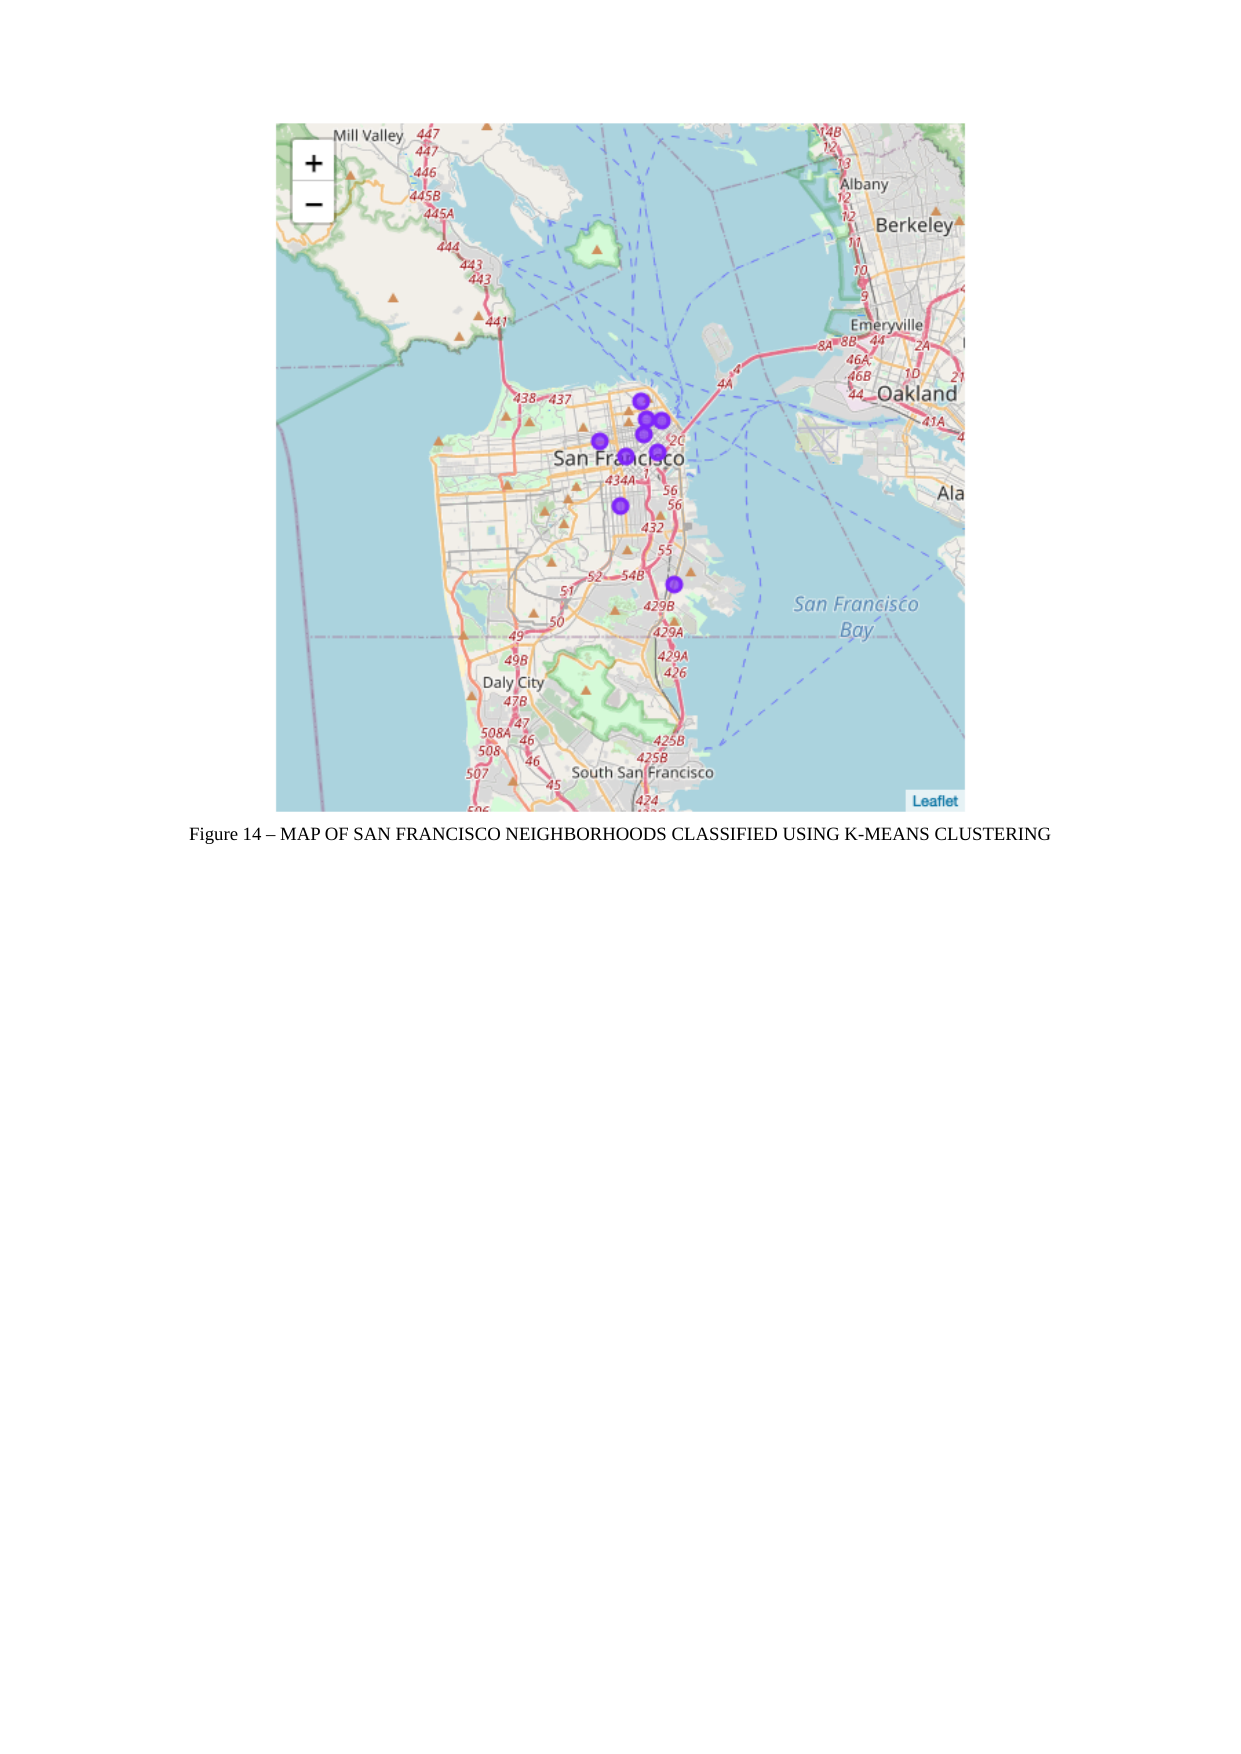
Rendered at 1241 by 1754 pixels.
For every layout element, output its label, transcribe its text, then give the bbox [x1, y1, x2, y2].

text Figure 14 – MAP OF SAN FRANCISCO NEIGHBORHOODS CLASSIFIED USING K-MEANS CLUSTERING [118, 118, 1122, 844]
picture [268, 118, 972, 823]
